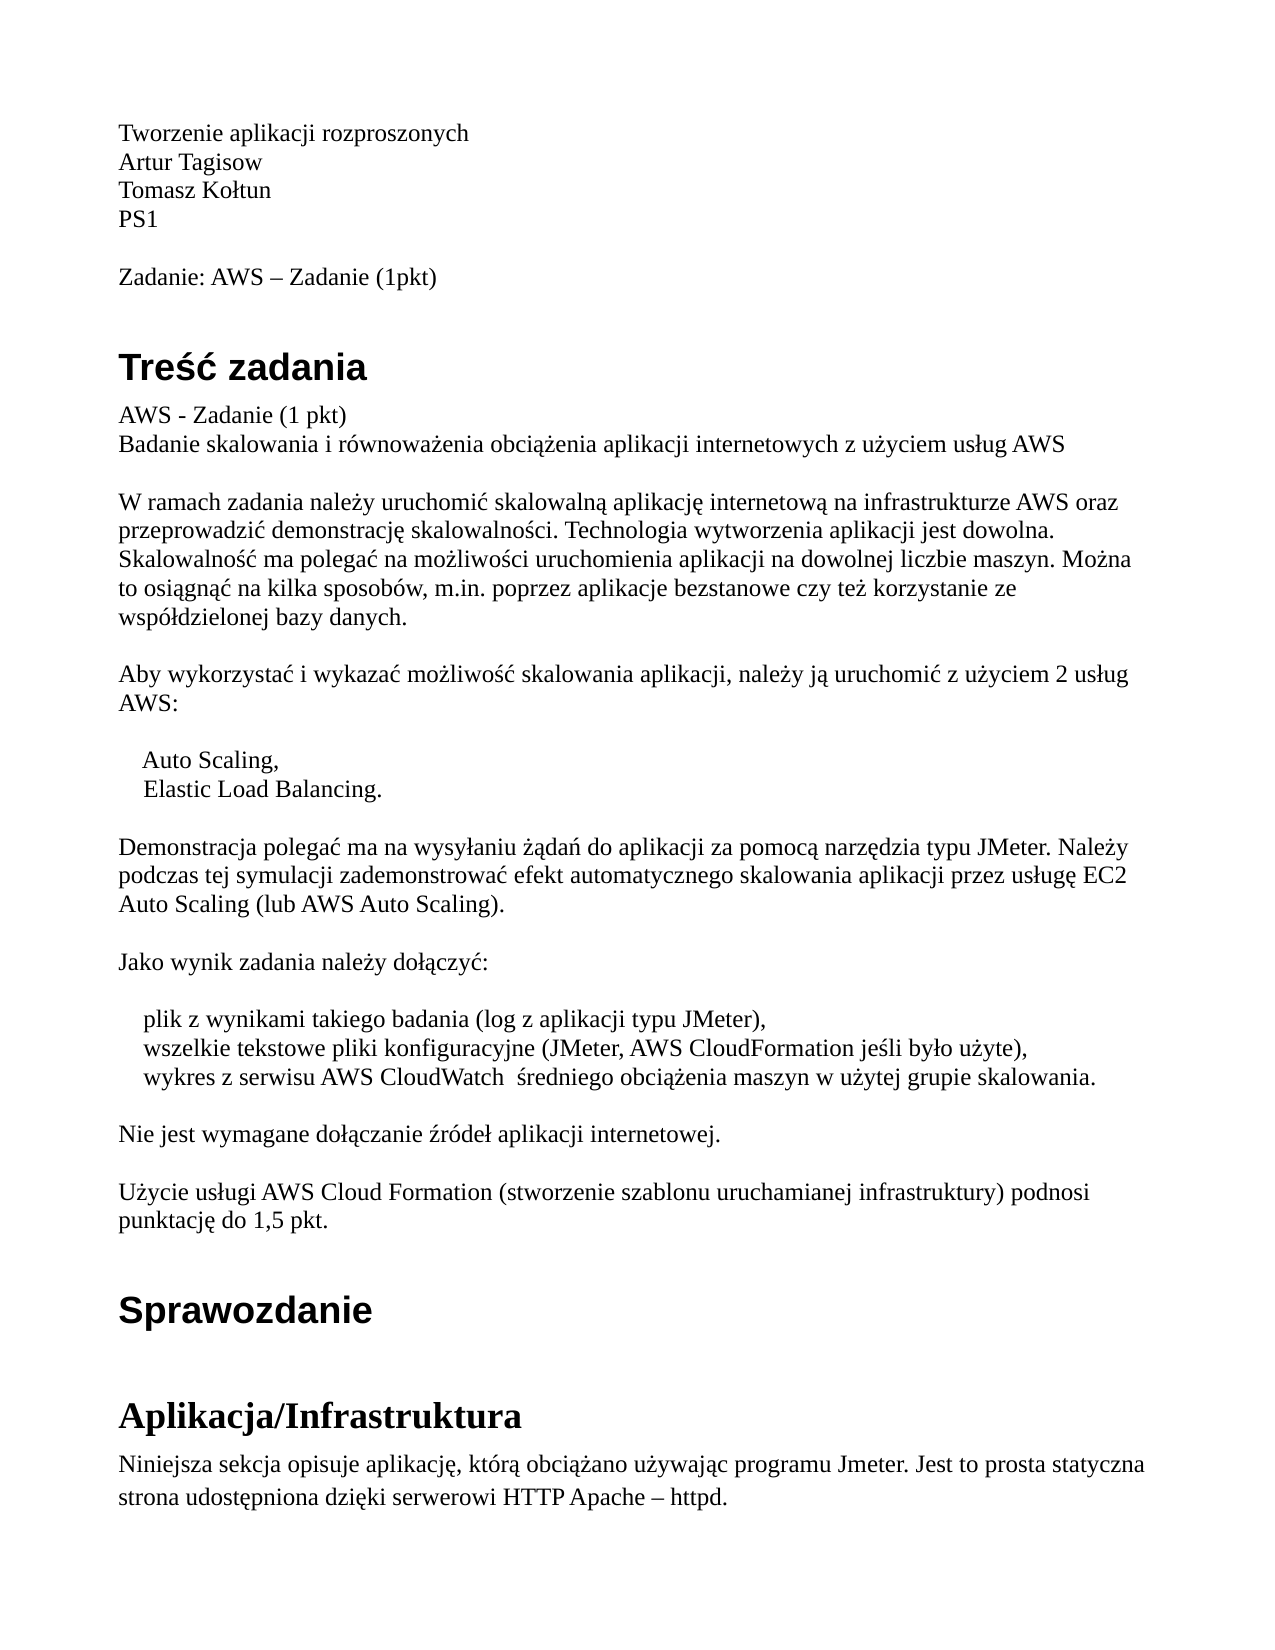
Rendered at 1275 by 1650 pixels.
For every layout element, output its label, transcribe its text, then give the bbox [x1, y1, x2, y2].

text Tomasz Kołtun [118, 176, 1157, 204]
text Zadanie: AWS – Zadanie (1pkt) [118, 262, 1157, 291]
text Tworzenie aplikacji rozproszonych [118, 118, 1157, 147]
text Artur Tagisow [118, 147, 1157, 176]
text PS1 [118, 204, 1157, 233]
subtitle Aplikacja/Infrastruktura [118, 1394, 1157, 1437]
text Niniejsza sekcja opisuje aplikację, którą obciążano używając programu Jmeter. Jest to prosta statyczna strona udostępniona dzięki serwerowi HTTP Apache – httpd. [118, 1449, 1157, 1511]
subtitle Sprawozdanie [118, 1288, 1157, 1332]
subtitle Treść zadania [118, 344, 1157, 388]
table_header AWS - Zadanie (1 pkt) Badanie skalowania i równoważenia obciążenia aplikacji internetowych z użyciem usług AWS W ramach zadania należy uruchomić skalowalną aplikację internetową na infrastrukturze AWS oraz przeprowadzić demonstrację skalowalności. Technologia wytworzenia aplikacji jest dowolna. Skalowalność ma polegać na możliwości uruchomienia aplikacji na dowolnej liczbie maszyn. Można to osiągnąć na kilka sposobów, m.in. poprzez aplikacje bezstanowe czy też korzystanie ze współdzielonej bazy danych. Aby wykorzystać i wykazać możliwość skalowania aplikacji, należy ją uruchomić z użyciem 2 usług AWS: Auto Scaling, Elastic Load Balancing. Demonstracja polegać ma na wysyłaniu żądań do aplikacji za pomocą narzędzia typu JMeter. Należy podczas tej symulacji zademonstrować efekt automatycznego skalowania aplikacji przez usługę EC2 Auto Scaling (lub AWS Auto Scaling). Jako wynik zadania należy dołączyć: plik z wynikami takiego badania (log z aplikacji typu JMeter), wszelkie tekstowe pliki konfiguracyjne (JMeter, AWS CloudFormation jeśli było użyte), wykres z serwisu AWS CloudWatch średniego obciążenia maszyn w użytej grupie skalowania. Nie jest wymagane dołączanie źródeł aplikacji internetowej. Użycie usługi AWS Cloud Formation (stworzenie szablonu uruchamianej infrastruktury) podnosi punktację do 1,5 pkt. [118, 401, 1157, 1234]
